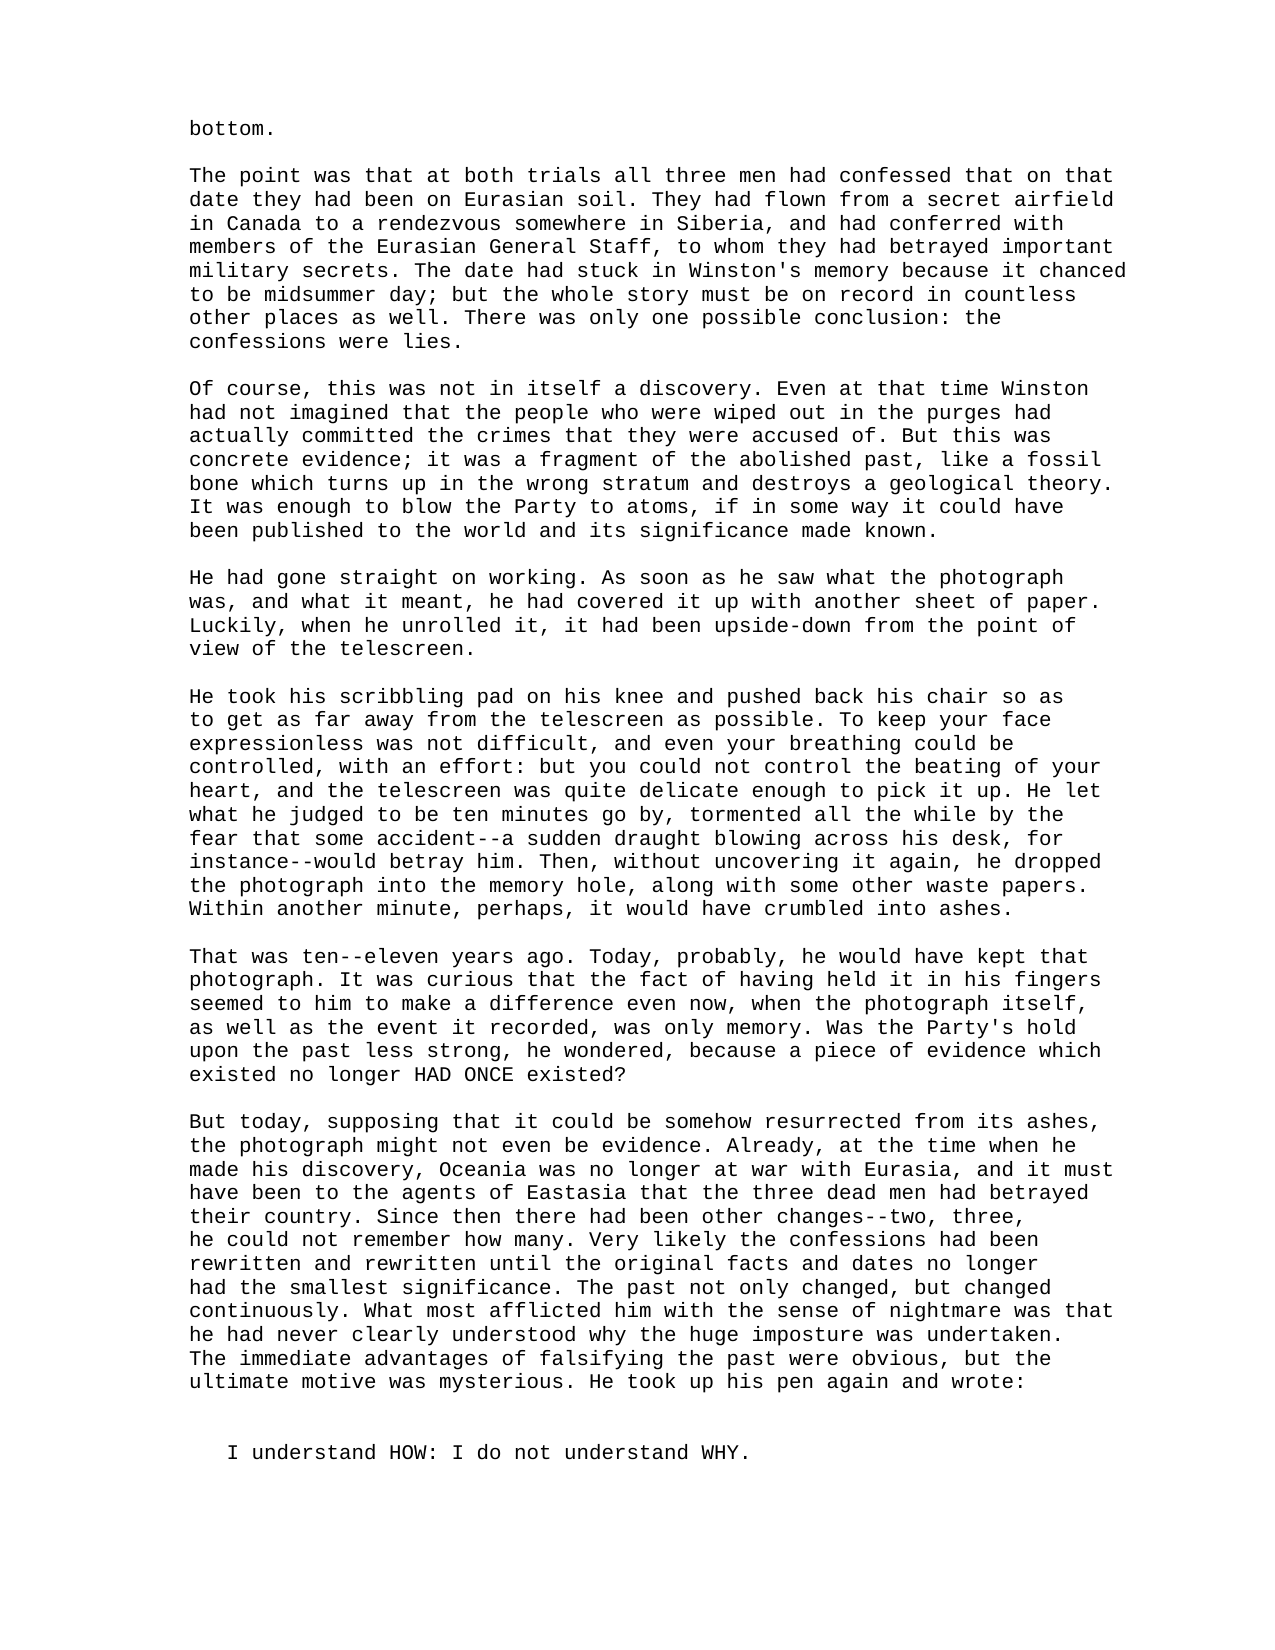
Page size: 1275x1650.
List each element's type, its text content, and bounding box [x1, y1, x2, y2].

text he could not remember how many. Very likely the confessions had been [189, 1229, 1185, 1253]
text concrete evidence; it was a fragment of the abolished past, like a fossil [189, 449, 1185, 473]
text ultimate motive was mysterious. He took up his pen again and wrote: I understand HOW: I do not understand WHY. [189, 1371, 1185, 1489]
text controlled, with an effort: but you could not control the beating of your [189, 757, 1185, 780]
text what he judged to be ten minutes go by, tormented all the while by the [189, 804, 1185, 827]
text fear that some accident--a sudden draught blowing across his desk, for [189, 827, 1185, 851]
text It was enough to blow the Party to atoms, if in some way it could have [189, 496, 1185, 520]
text the photograph into the memory hole, along with some other waste papers. [189, 875, 1185, 898]
text The immediate advantages of falsifying the past were obvious, but the [189, 1348, 1185, 1371]
text made his discovery, Oceania was no longer at war with Eurasia, and it must [189, 1158, 1185, 1182]
text to be midsummer day; but the whole story must be on record in countless [189, 284, 1185, 307]
text the photograph might not even be evidence. Already, at the time when he [189, 1135, 1185, 1158]
text confessions were lies. Of course, this was not in itself a discovery. Even at that time Winston [189, 331, 1185, 402]
text have been to the agents of Eastasia that the three dead men had betrayed [189, 1182, 1185, 1206]
text photograph. It was curious that the fact of having held it in his fingers [189, 969, 1185, 993]
text rewritten and rewritten until the original facts and dates no longer [189, 1253, 1185, 1277]
text in Canada to a rendezvous somewhere in Siberia, and had conferred with [189, 213, 1185, 236]
text date they had been on Eurasian soil. They had flown from a secret airfield [189, 189, 1185, 213]
text expressionless was not difficult, and even your breathing could be [189, 733, 1185, 757]
text other places as well. There was only one possible conclusion: the [189, 307, 1185, 331]
text to get as far away from the telescreen as possible. To keep your face [189, 709, 1185, 733]
text heart, and the telescreen was quite delicate enough to pick it up. He let [189, 780, 1185, 804]
text Luckily, when he unrolled it, it had been upside-down from the point of [189, 615, 1185, 638]
text was, and what it meant, he had covered it up with another sheet of paper. [189, 591, 1185, 615]
text existed no longer HAD ONCE existed? But today, supposing that it could be somehow resurrected from its ashes, [189, 1064, 1185, 1135]
text members of the Eurasian General Staff, to whom they had betrayed important [189, 236, 1185, 260]
text bottom. The point was that at both trials all three men had confessed that on that [189, 118, 1185, 189]
text continuously. What most afflicted him with the sense of nightmare was that [189, 1300, 1185, 1324]
text military secrets. The date had stuck in Winston's memory because it chanced [189, 260, 1185, 284]
text he had never clearly understood why the huge imposture was undertaken. [189, 1324, 1185, 1348]
text had the smallest significance. The past not only changed, but changed [189, 1277, 1185, 1300]
text Within another minute, perhaps, it would have crumbled into ashes. That was ten--eleven years ago. Today, probably, he would have kept that [189, 898, 1185, 969]
text actually committed the crimes that they were accused of. But this was [189, 426, 1185, 449]
text upon the past less strong, he wondered, because a piece of evidence which [189, 1040, 1185, 1064]
text instance--would betray him. Then, without uncovering it again, he dropped [189, 851, 1185, 875]
text had not imagined that the people who were wiped out in the purges had [189, 402, 1185, 426]
text their country. Since then there had been other changes--two, three, [189, 1206, 1185, 1229]
text seemed to him to make a difference even now, when the photograph itself, [189, 993, 1185, 1017]
text view of the telescreen. He took his scribbling pad on his knee and pushed back his chair so as [189, 638, 1185, 709]
text as well as the event it recorded, was only memory. Was the Party's hold [189, 1017, 1185, 1040]
text been published to the world and its significance made known. He had gone straight on working. As soon as he saw what the photograph [189, 520, 1185, 591]
text bone which turns up in the wrong stratum and destroys a geological theory. [189, 473, 1185, 496]
